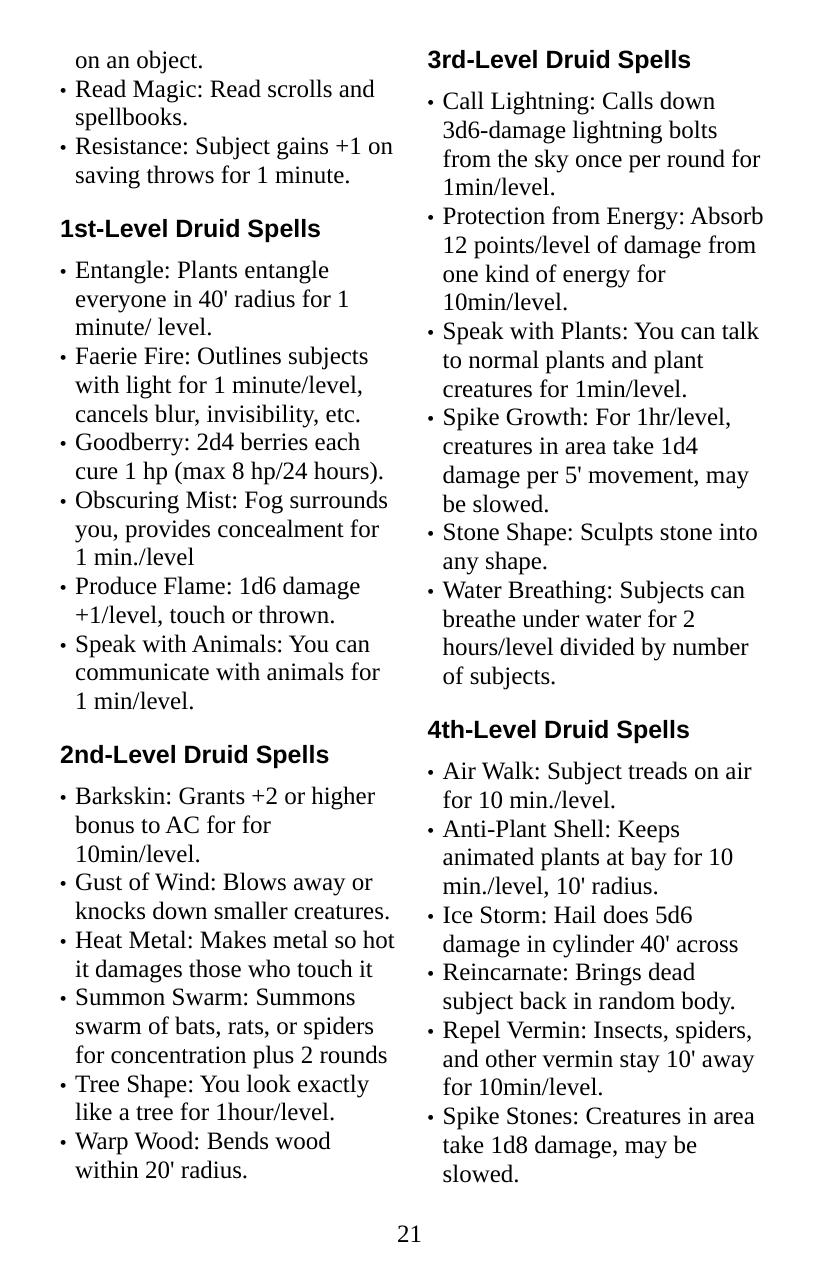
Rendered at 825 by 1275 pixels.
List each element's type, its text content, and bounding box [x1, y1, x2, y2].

list Water Breathing: Subjects can breathe under water for 2 hours/level divided by number of subjects. [427, 575, 765, 690]
subtitle 1st-Level Druid Spells [60, 214, 397, 242]
list Summon Swarm: Summons swarm of bats, rats, or spiders for concentration plus 2 rounds [60, 982, 397, 1069]
list Ice Storm: Hail does 5d6 damage in cylinder 40' across [427, 900, 765, 957]
list Speak with Plants: You can talk to normal plants and plant creatures for 1min/level. [427, 316, 765, 402]
list Faerie Fire: Outlines subjects with light for 1 minute/level, cancels blur, invisibility, etc. [60, 341, 397, 427]
list Repel Vermin: Insects, spiders, and other vermin stay 10' away for 10min/level. [427, 1015, 765, 1101]
list Speak with Animals: You can communicate with animals for 1 min/level. [60, 629, 397, 715]
subtitle 4th-Level Druid Spells [427, 715, 765, 744]
list Spike Stones: Creatures in area take 1d8 damage, may be slowed. [427, 1101, 765, 1187]
list on an object. [60, 45, 397, 74]
list Read Magic: Read scrolls and spellbooks. [60, 74, 397, 131]
list Gust of Wind: Blows away or knocks down smaller creatures. [60, 867, 397, 925]
list Protection from Energy: Absorb 12 points/level of damage from one kind of energy for 10min/level. [427, 201, 765, 316]
list Call Lightning: Calls down 3d6-damage lightning bolts from the sky once per round for 1min/level. [427, 86, 765, 201]
list Barkskin: Grants +2 or higher bonus to AC for for 10min/level. [60, 781, 397, 867]
list Spike Growth: For 1hr/level, creatures in area take 1d4 damage per 5' movement, may be slowed. [427, 402, 765, 517]
list Heat Metal: Makes metal so hot it damages those who touch it [60, 925, 397, 982]
list Anti-Plant Shell: Keeps animated plants at bay for 10 min./level, 10' radius. [427, 814, 765, 900]
list Stone Shape: Sculpts stone into any shape. [427, 517, 765, 575]
list Entangle: Plants entangle everyone in 40' radius for 1 minute/ level. [60, 255, 397, 341]
list Obscuring Mist: Fog surrounds you, provides concealment for 1 min./level [60, 485, 397, 571]
list Reincarnate: Brings dead subject back in random body. [427, 957, 765, 1015]
list Warp Wood: Bends wood within 20' radius. [60, 1126, 397, 1184]
list Resistance: Subject gains +1 on saving throws for 1 minute. [60, 131, 397, 189]
list Produce Flame: 1d6 damage +1/level, touch or thrown. [60, 571, 397, 629]
list Air Walk: Subject treads on air for 10 min./level. [427, 756, 765, 814]
list Goodberry: 2d4 berries each cure 1 hp (max 8 hp/24 hours). [60, 427, 397, 485]
list Tree Shape: You look exactly like a tree for 1hour/level. [60, 1069, 397, 1126]
subtitle 3rd-Level Druid Spells [427, 45, 765, 74]
subtitle 2nd-Level Druid Spells [60, 740, 397, 769]
